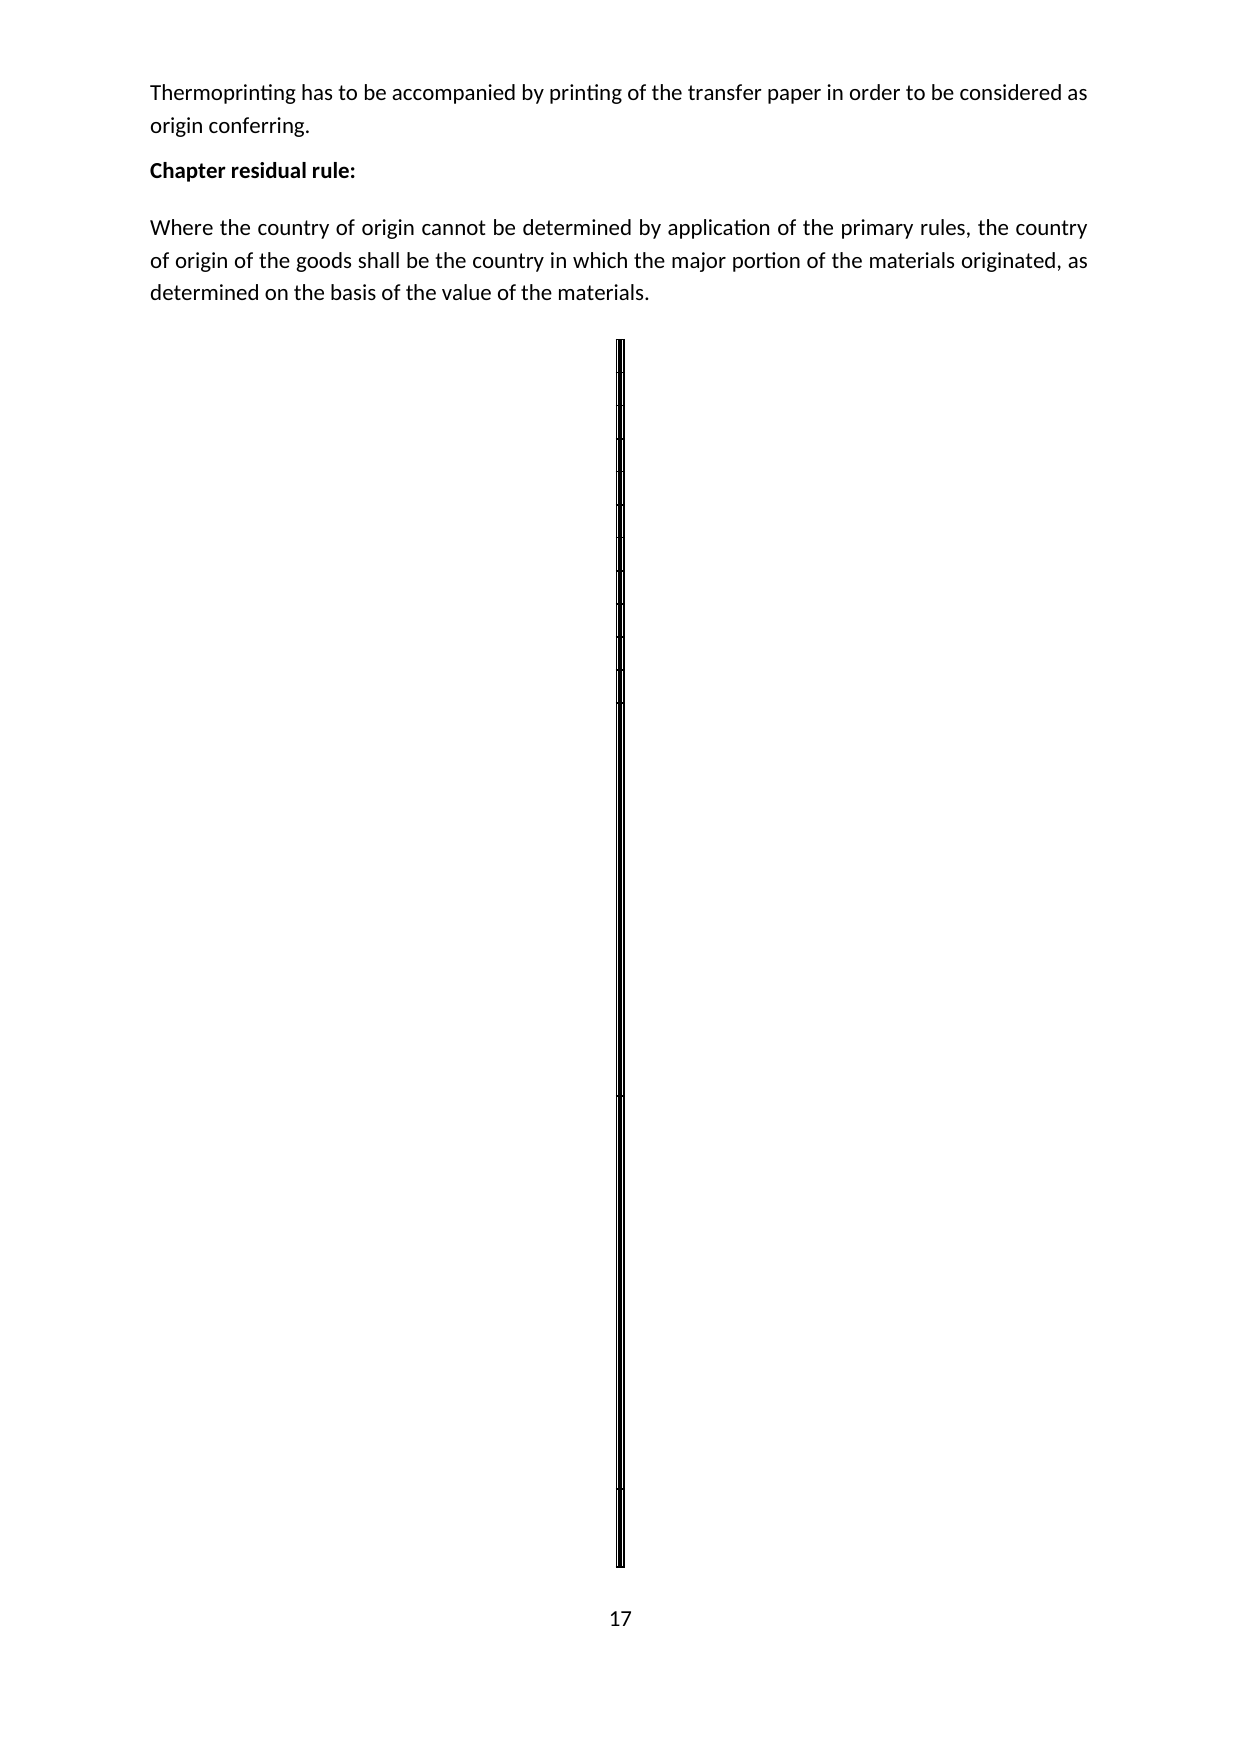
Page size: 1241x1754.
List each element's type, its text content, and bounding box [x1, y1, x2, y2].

title Chapter residual rule: [150, 151, 1090, 184]
text Thermoprinting has to be accompanied by printing of the transfer paper in order to be considered as origin conferring. [150, 74, 1090, 139]
text Where the country of origin cannot be determined by application of the primary rules, the country of origin of the goods shall be the country in which the major portion of the materials originated, as determined on the basis of the value of the materials. [150, 209, 1090, 306]
